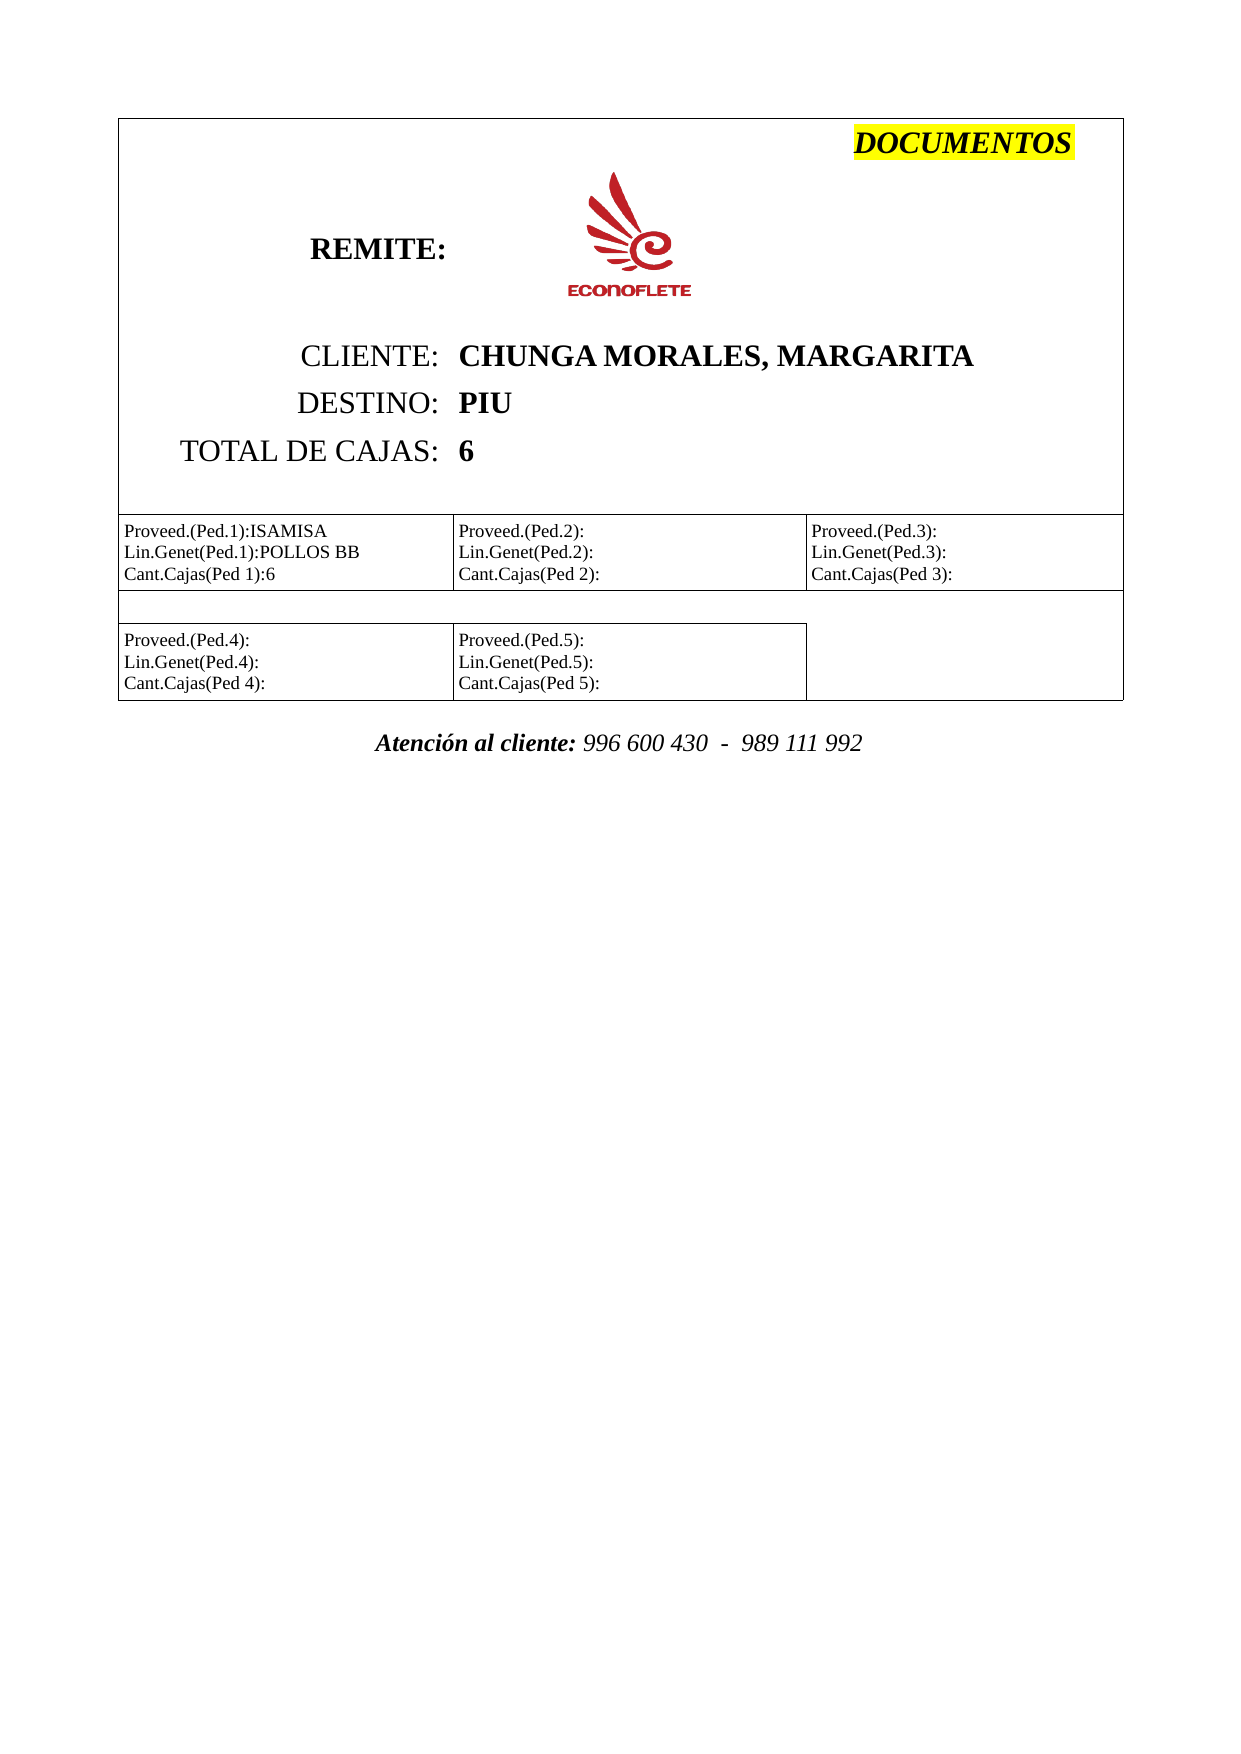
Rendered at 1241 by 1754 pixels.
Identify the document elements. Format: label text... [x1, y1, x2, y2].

table_cell [806, 166, 1123, 332]
table_cell PIU [453, 379, 806, 426]
table_header [119, 119, 453, 166]
table_cell [119, 591, 453, 623]
table_cell Proveed.(Ped.3): Lin.Genet(Ped.3): Cant.Cajas(Ped 3): [807, 515, 1123, 590]
table_cell TOTAL DE CAJAS: [119, 426, 453, 474]
table_cell Proveed.(Ped.4): Lin.Genet(Ped.4): Cant.Cajas(Ped 4): [119, 624, 453, 699]
table_cell [806, 474, 1123, 514]
table_cell REMITE: [119, 166, 453, 332]
table_cell [453, 474, 806, 514]
table_cell [807, 623, 1123, 699]
table_cell Proveed.(Ped.1):ISAMISA Lin.Genet(Ped.1):POLLOS BB Cant.Cajas(Ped 1):6 [119, 515, 453, 590]
table_cell [453, 591, 806, 623]
table_cell 6 [453, 426, 1123, 474]
table_cell Proveed.(Ped.2): Lin.Genet(Ped.2): Cant.Cajas(Ped 2): [454, 515, 806, 590]
table_cell [806, 379, 1123, 426]
table_cell [806, 591, 1123, 623]
table_cell Proveed.(Ped.5): Lin.Genet(Ped.5): Cant.Cajas(Ped 5): [454, 624, 806, 699]
table_cell CLIENTE: [119, 332, 453, 379]
table_header [453, 119, 806, 166]
table_cell [119, 474, 453, 514]
picture [552, 171, 707, 297]
table_cell [453, 166, 806, 332]
table_cell DESTINO: [119, 379, 453, 426]
table_cell CHUNGA MORALES, MARGARITA [453, 332, 1123, 379]
table_header DOCUMENTOS [806, 119, 1123, 166]
text Atención al cliente: 996 600 430 - 989 111 992 [118, 728, 1122, 757]
